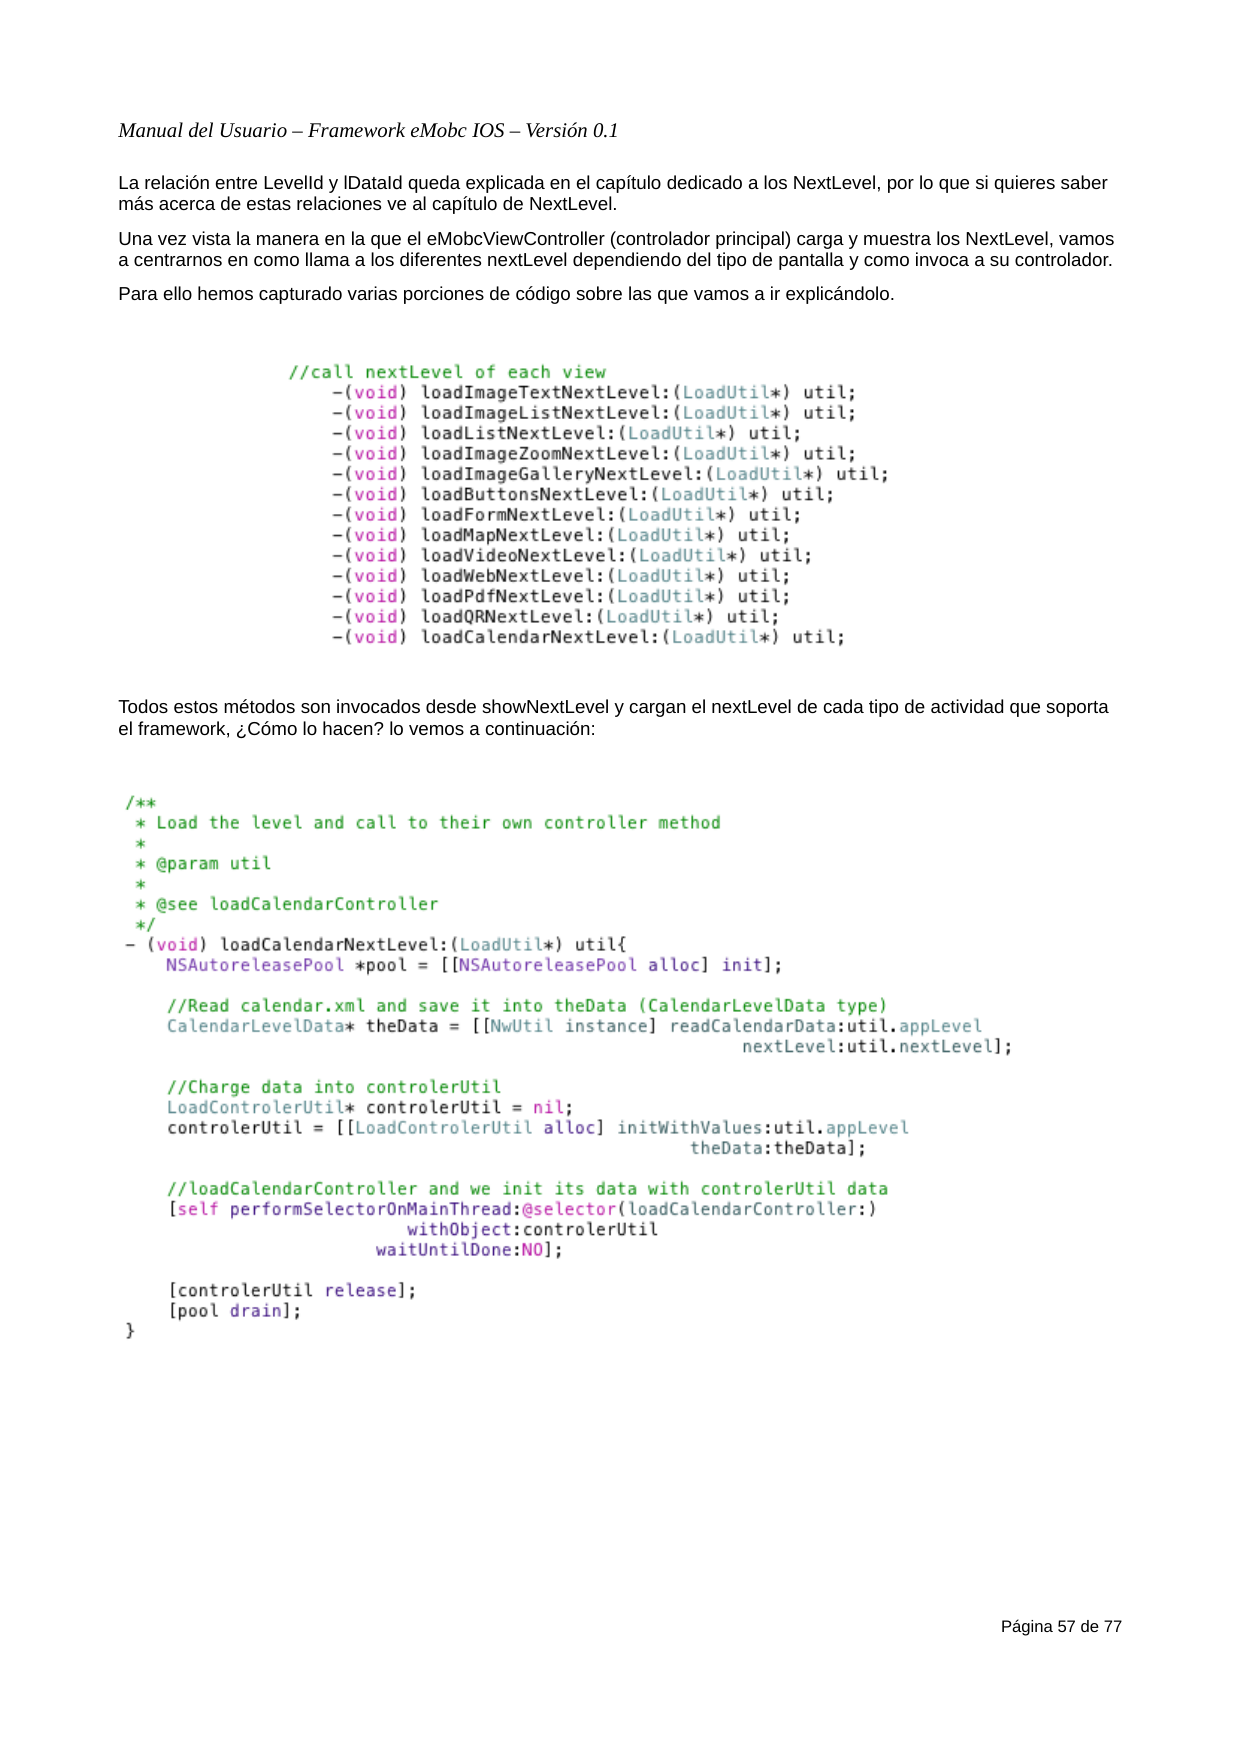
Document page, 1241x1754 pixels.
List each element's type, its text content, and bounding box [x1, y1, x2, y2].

picture [118, 785, 1125, 1356]
picture [281, 351, 960, 662]
text Todos estos métodos son invocados desde showNextLevel y cargan el nextLevel de cada tipo de actividad que soporta el framework, ¿Cómo lo hacen? lo vemos a continuación: [118, 696, 1122, 739]
text La relación entre LevelId y lDataId queda explicada en el capítulo dedicado a los NextLevel, por lo que si quieres saber más acerca de estas relaciones ve al capítulo de NextLevel. [118, 172, 1122, 215]
text Para ello hemos capturado varias porciones de código sobre las que vamos a ir explicándolo. [118, 283, 1122, 304]
text Una vez vista la manera en la que el eMobcViewController (controlador principal) carga y muestra los NextLevel, vamos a centrarnos en como llama a los diferentes nextLevel dependiendo del tipo de pantalla y como invoca a su controlador. [118, 227, 1122, 270]
